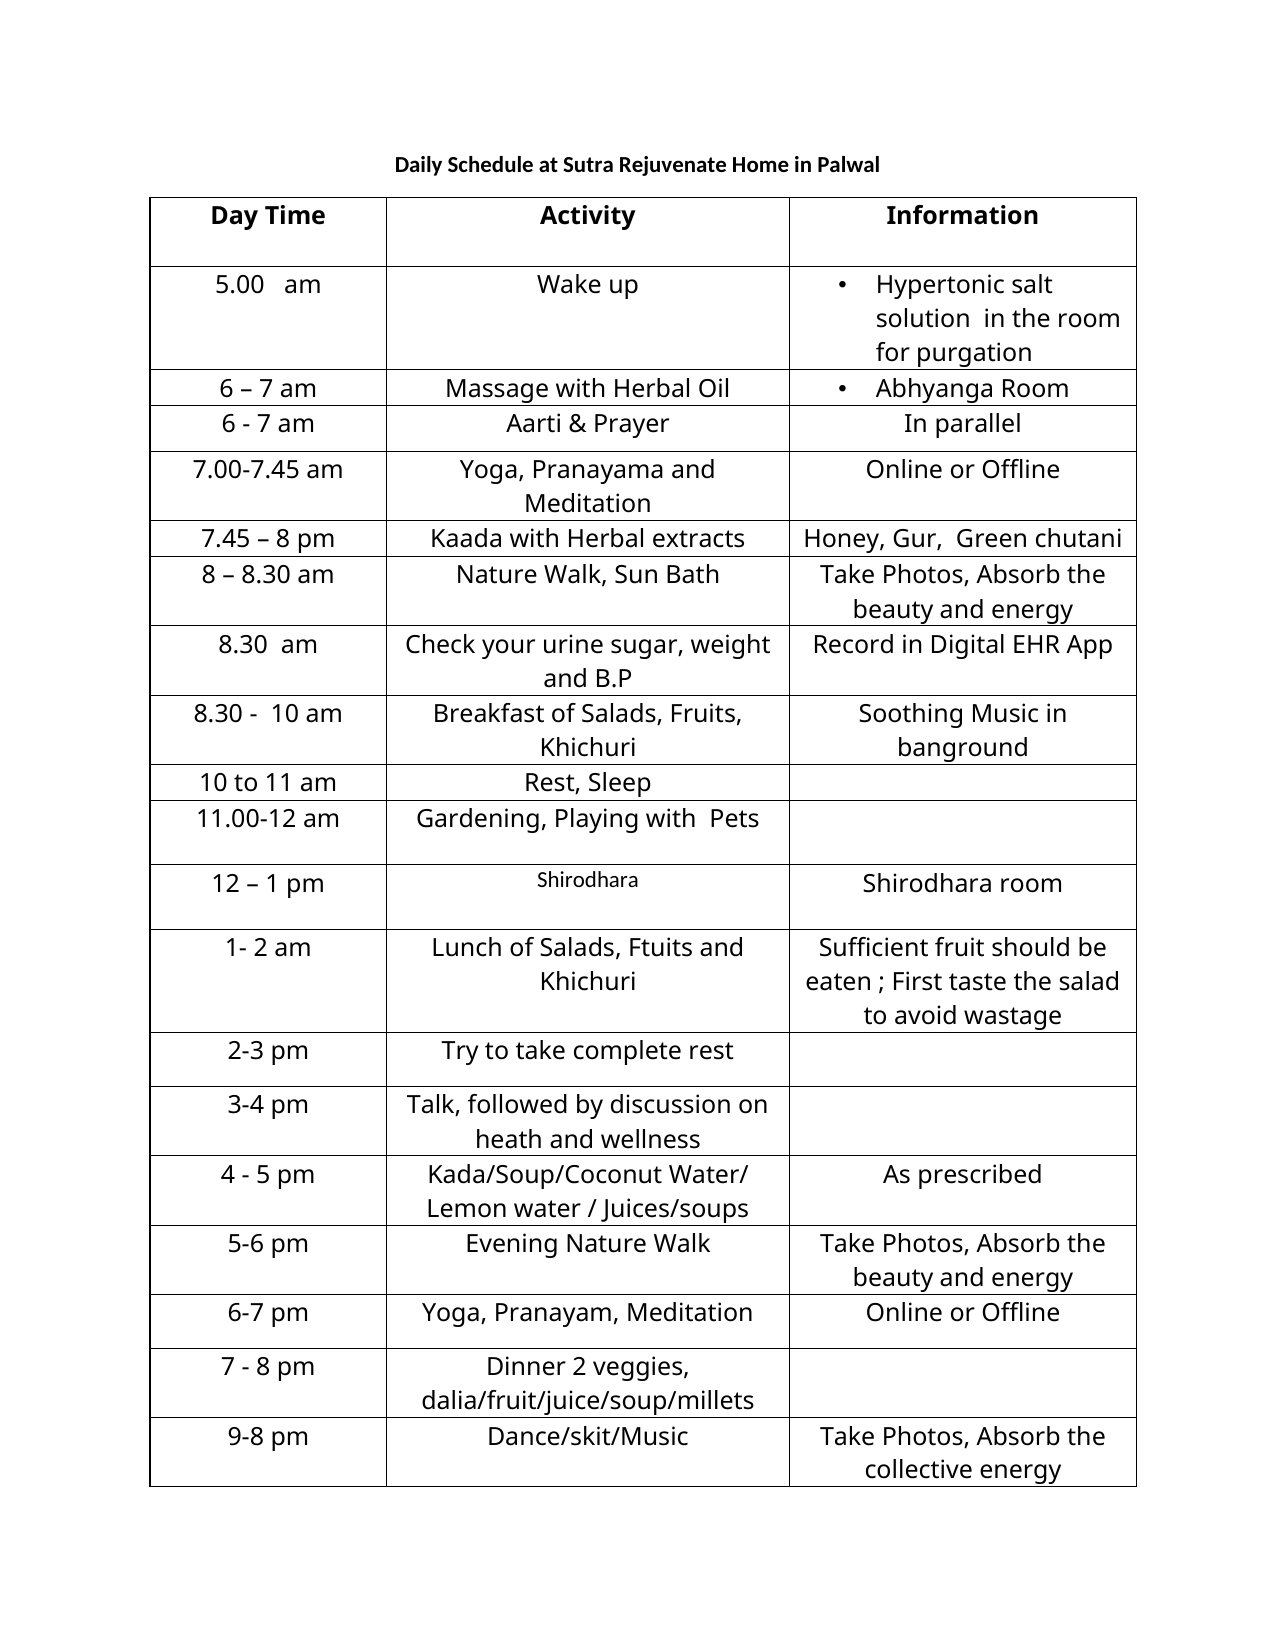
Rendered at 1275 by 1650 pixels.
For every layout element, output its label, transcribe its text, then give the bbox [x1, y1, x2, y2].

table_cell 6 – 7 am [151, 370, 386, 405]
text Daily Schedule at Sutra Rejuvenate Home in Palwal [150, 150, 1125, 178]
table_cell Sufficient fruit should be eaten ; First taste the salad to avoid wastage [790, 930, 1136, 1032]
table_cell 1- 2 am [151, 930, 386, 1032]
table_cell 7.45 – 8 pm [151, 521, 386, 556]
table_cell 7 - 8 pm [151, 1349, 386, 1417]
table_cell Hypertonic salt solution in the room for purgation [790, 267, 1136, 369]
table_cell Try to take complete rest [387, 1033, 789, 1086]
table_cell Dinner 2 veggies, dalia/fruit/juice/soup/millets [387, 1349, 789, 1417]
table_cell 9-8 pm [151, 1418, 386, 1486]
table_cell 11.00-12 am [151, 801, 386, 864]
table_cell 10 to 11 am [151, 765, 386, 800]
table_cell Rest, Sleep [387, 765, 789, 800]
table_cell Wake up [387, 267, 789, 369]
table_cell 4 - 5 pm [151, 1156, 386, 1224]
table_cell Record in Digital EHR App [790, 626, 1136, 694]
table_cell Take Photos, Absorb the beauty and energy [790, 557, 1136, 625]
table_cell [790, 765, 1136, 800]
table_cell Breakfast of Salads, Fruits, Khichuri [387, 696, 789, 764]
table_cell Yoga, Pranayama and Meditation [387, 452, 789, 520]
table_cell 8.30 - 10 am [151, 696, 386, 764]
table_cell Honey, Gur, Green chutani [790, 521, 1136, 556]
table_cell Kada/Soup/Coconut Water/ Lemon water / Juices/soups [387, 1156, 789, 1224]
table_cell [790, 1033, 1136, 1086]
table_cell 7.00-7.45 am [151, 452, 386, 520]
table_cell 5.00 am [151, 267, 386, 369]
table_cell Lunch of Salads, Ftuits and Khichuri [387, 930, 789, 1032]
table_cell 5-6 pm [151, 1226, 386, 1294]
table_cell 2-3 pm [151, 1033, 386, 1086]
table_cell 8 – 8.30 am [151, 557, 386, 625]
table_cell Kaada with Herbal extracts [387, 521, 789, 556]
table_cell Talk, followed by discussion on heath and wellness [387, 1087, 789, 1155]
table_cell 3-4 pm [151, 1087, 386, 1155]
table_cell Online or Offline [790, 1295, 1136, 1348]
table_cell 12 – 1 pm [151, 865, 386, 929]
table_cell Yoga, Pranayam, Meditation [387, 1295, 789, 1348]
table_cell Shirodhara [387, 865, 789, 929]
table_header Day Time [151, 198, 386, 266]
table_cell As prescribed [790, 1156, 1136, 1224]
table_header Information [790, 198, 1136, 266]
table_cell 6 - 7 am [151, 406, 386, 451]
table_cell Take Photos, Absorb the beauty and energy [790, 1226, 1136, 1294]
table_cell Nature Walk, Sun Bath [387, 557, 789, 625]
table_cell Soothing Music in banground [790, 696, 1136, 764]
table_cell Gardening, Playing with Pets [387, 801, 789, 864]
table_cell 6-7 pm [151, 1295, 386, 1348]
table_cell [790, 801, 1136, 864]
table_cell Check your urine sugar, weight and B.P [387, 626, 789, 694]
table_cell Shirodhara room [790, 865, 1136, 929]
table_cell Online or Offline [790, 452, 1136, 520]
table_cell Evening Nature Walk [387, 1226, 789, 1294]
table_cell [790, 1349, 1136, 1417]
table_cell Dance/skit/Music [387, 1418, 789, 1486]
table_cell In parallel [790, 406, 1136, 451]
table_cell Take Photos, Absorb the collective energy [790, 1418, 1136, 1486]
table_cell Aarti & Prayer [387, 406, 789, 451]
table_cell Abhyanga Room [790, 370, 1136, 405]
table_cell [790, 1087, 1136, 1155]
table_cell Massage with Herbal Oil [387, 370, 789, 405]
table_header Activity [387, 198, 789, 266]
table_cell 8.30 am [151, 626, 386, 694]
